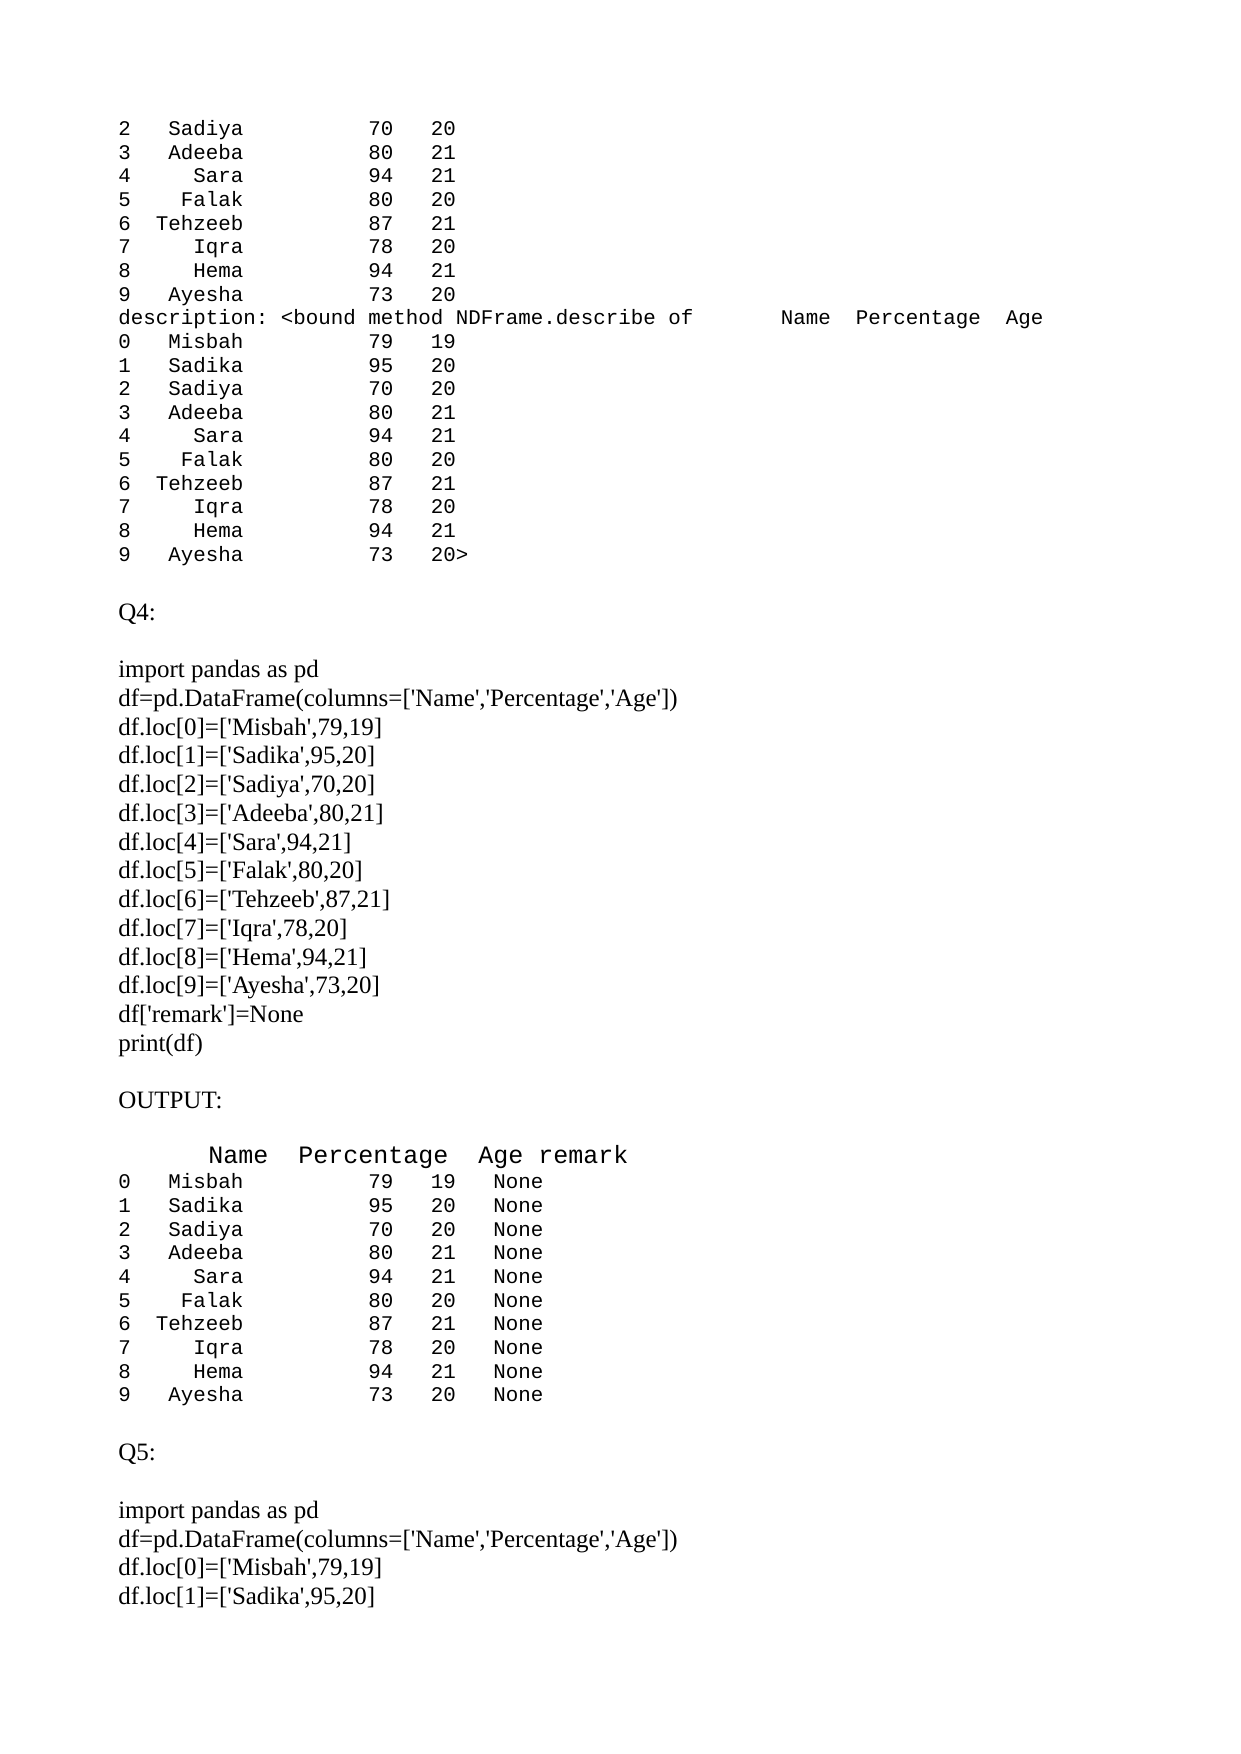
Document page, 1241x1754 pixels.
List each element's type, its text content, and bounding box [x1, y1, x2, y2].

text df.loc[6]=['Tehzeeb',87,21] [118, 884, 1122, 913]
text 9 Ayesha 73 20 [118, 284, 1122, 307]
text df.loc[3]=['Adeeba',80,21] [118, 798, 1122, 827]
text 1 Sadika 95 20 [118, 354, 1122, 378]
text 8 Hema 94 21 [118, 260, 1122, 284]
text Q5: [118, 1437, 1122, 1466]
text 5 Falak 80 20 [118, 449, 1122, 473]
text 5 Falak 80 20 None [118, 1290, 1122, 1313]
text 4 Sara 94 21 [118, 426, 1122, 449]
text description: <bound method NDFrame.describe of Name Percentage Age [118, 307, 1122, 331]
text 6 Tehzeeb 87 21 None [118, 1313, 1122, 1337]
text df=pd.DataFrame(columns=['Name','Percentage','Age']) [118, 1524, 1122, 1552]
text 2 Sadiya 70 20 None [118, 1219, 1122, 1242]
text OUTPUT: [118, 1086, 1122, 1114]
text df.loc[0]=['Misbah',79,19] [118, 1552, 1122, 1581]
text 9 Ayesha 73 20> [118, 544, 1122, 567]
text 4 Sara 94 21 [118, 165, 1122, 189]
text 4 Sara 94 21 None [118, 1266, 1122, 1290]
text import pandas as pd [118, 654, 1122, 683]
text 1 Sadika 95 20 None [118, 1195, 1122, 1219]
text 3 Adeeba 80 21 None [118, 1242, 1122, 1266]
text 7 Iqra 78 20 [118, 496, 1122, 520]
text 2 Sadiya 70 20 [118, 118, 1122, 142]
text df.loc[2]=['Sadiya',70,20] [118, 769, 1122, 798]
text 7 Iqra 78 20 None [118, 1337, 1122, 1361]
text 3 Adeeba 80 21 [118, 402, 1122, 426]
text df.loc[4]=['Sara',94,21] [118, 827, 1122, 856]
text df.loc[7]=['Iqra',78,20] [118, 913, 1122, 942]
text Name Percentage Age remark [118, 1143, 1122, 1171]
text import pandas as pd [118, 1495, 1122, 1524]
text 6 Tehzeeb 87 21 [118, 213, 1122, 236]
text df.loc[5]=['Falak',80,20] [118, 856, 1122, 884]
text df['remark']=None [118, 999, 1122, 1028]
text 3 Adeeba 80 21 [118, 142, 1122, 165]
text Q4: [118, 597, 1122, 626]
text df.loc[1]=['Sadika',95,20] [118, 741, 1122, 769]
text 8 Hema 94 21 None [118, 1361, 1122, 1384]
text 9 Ayesha 73 20 None [118, 1384, 1122, 1408]
text 0 Misbah 79 19 None [118, 1171, 1122, 1195]
text 5 Falak 80 20 [118, 189, 1122, 213]
text df.loc[9]=['Ayesha',73,20] [118, 971, 1122, 999]
text 2 Sadiya 70 20 [118, 378, 1122, 402]
text print(df) [118, 1028, 1122, 1057]
text 7 Iqra 78 20 [118, 236, 1122, 260]
text df.loc[1]=['Sadika',95,20] [118, 1581, 1122, 1610]
text df=pd.DataFrame(columns=['Name','Percentage','Age']) [118, 683, 1122, 712]
text 8 Hema 94 21 [118, 520, 1122, 544]
text df.loc[8]=['Hema',94,21] [118, 942, 1122, 971]
text 6 Tehzeeb 87 21 [118, 473, 1122, 496]
text df.loc[0]=['Misbah',79,19] [118, 712, 1122, 741]
text 0 Misbah 79 19 [118, 331, 1122, 354]
